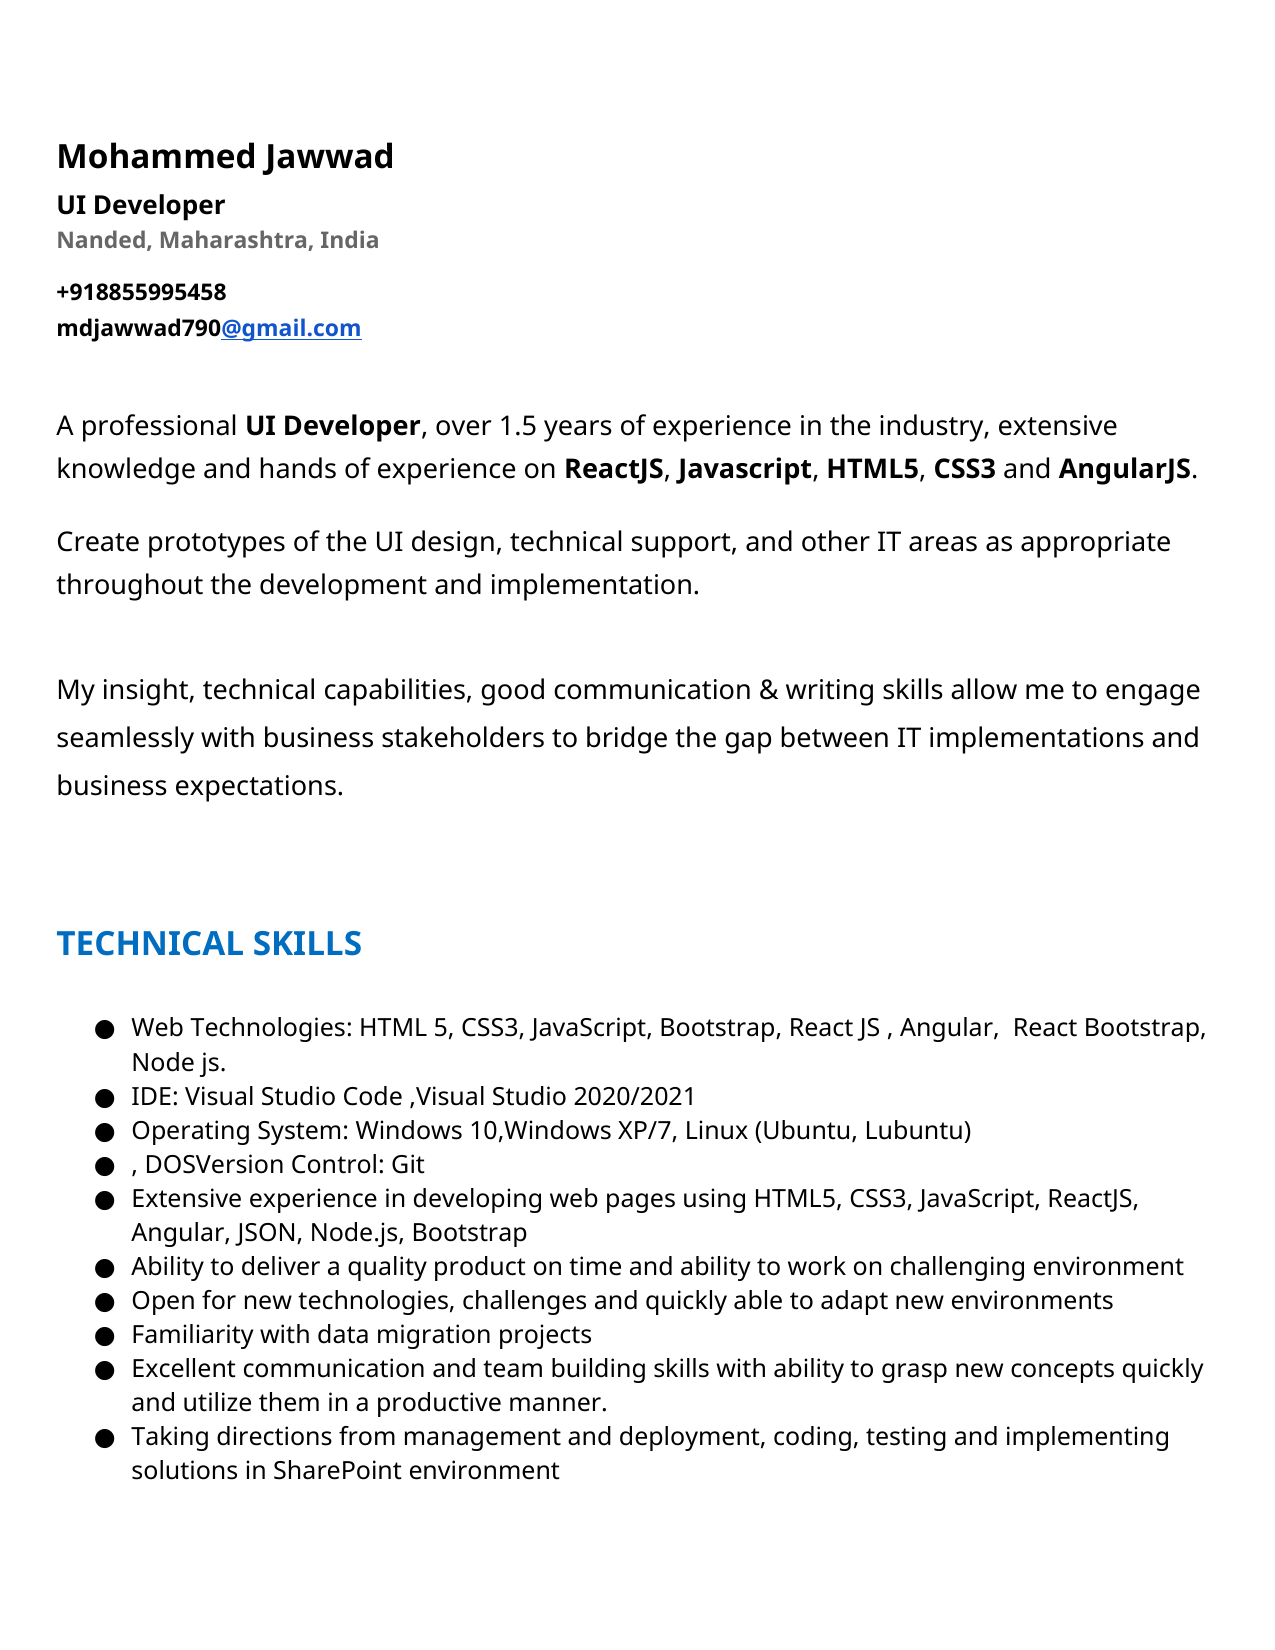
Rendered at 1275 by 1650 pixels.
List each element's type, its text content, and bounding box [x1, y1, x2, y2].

list Extensive experience in developing web pages using HTML5, CSS3, JavaScript, ReactJS, Angular, JSON, Node.js, Bootstrap [94, 1180, 1228, 1248]
list Taking directions from management and deployment, coding, testing and implementing solutions in SharePoint environment [94, 1419, 1228, 1487]
list Excellent communication and team building skills with ability to grasp new concepts quickly and utilize them in a productive manner. [94, 1351, 1228, 1419]
text TECHNICAL SKILLS [56, 919, 1228, 965]
list IDE: Visual Studio Code ,Visual Studio 2020/2021 [94, 1078, 1228, 1112]
text A professional UI Developer, over 1.5 years of experience in the industry, extensive knowledge and hands of experience on ReactJS, Javascript, HTML5, CSS3 and AngularJS. [56, 407, 1228, 518]
list Web Technologies: HTML 5, CSS3, JavaScript, Bootstrap, React JS , Angular, React Bootstrap, Node js. [94, 1010, 1228, 1078]
title Mohammed Jawwad UI Developer Nanded, Maharashtra, India [56, 133, 1230, 255]
text My insight, technical capabilities, good communication & writing skills allow me to engage seamlessly with business stakeholders to bridge the gap between IT implementations and business expectations. [56, 671, 1228, 803]
list Familiarity with data migration projects [94, 1317, 1228, 1351]
list Open for new technologies, challenges and quickly able to adapt new environments [94, 1283, 1228, 1317]
text +918855995458 [56, 276, 1228, 307]
list Ability to deliver a quality product on time and ability to work on challenging environment [94, 1248, 1228, 1283]
list , DOSVersion Control: Git [94, 1146, 1228, 1180]
text Create prototypes of the UI design, technical support, and other IT areas as appropriate throughout the development and implementation. [56, 523, 1228, 602]
list Operating System: Windows 10,Windows XP/7, Linux (Ubuntu, Lubuntu) [94, 1112, 1228, 1146]
text mdjawwad790@gmail.com [56, 312, 1228, 343]
